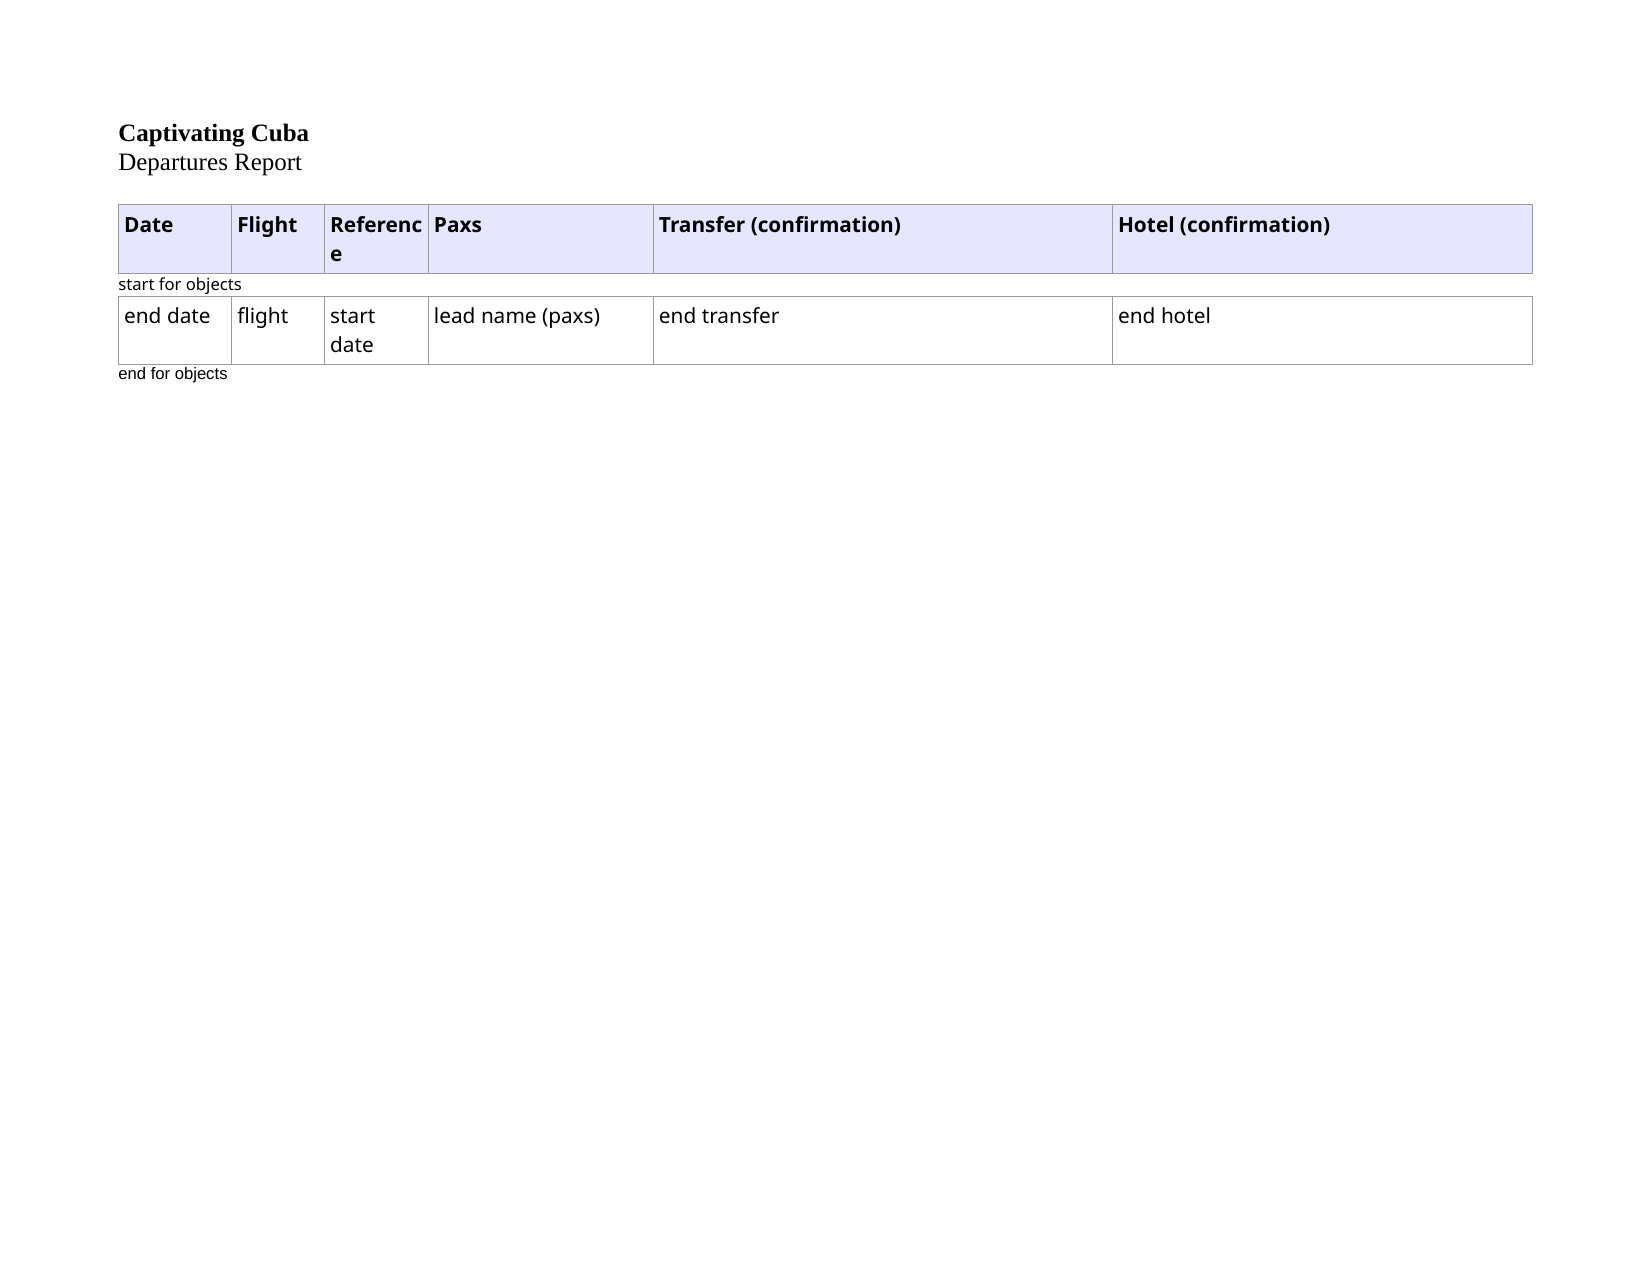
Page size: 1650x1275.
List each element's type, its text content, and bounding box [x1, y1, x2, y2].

table_header Hotel (confirmation) [1113, 205, 1532, 273]
table_header start date [325, 297, 428, 364]
text end for objects [118, 365, 1532, 383]
table_header lead name (paxs) [429, 297, 653, 364]
table_header end date [119, 297, 231, 364]
text start for objects [118, 274, 1532, 296]
table_header flight [232, 297, 324, 364]
table_header Transfer (confirmation) [654, 205, 1112, 273]
table_header Paxs [429, 205, 653, 273]
text Departures Report [118, 147, 1532, 176]
table_header Flight [232, 205, 324, 273]
table_header Reference [325, 205, 428, 273]
table_header end transfer [654, 297, 1112, 364]
text Captivating Cuba [118, 118, 1532, 147]
table_header end hotel [1113, 297, 1532, 364]
table_header Date [119, 205, 231, 273]
